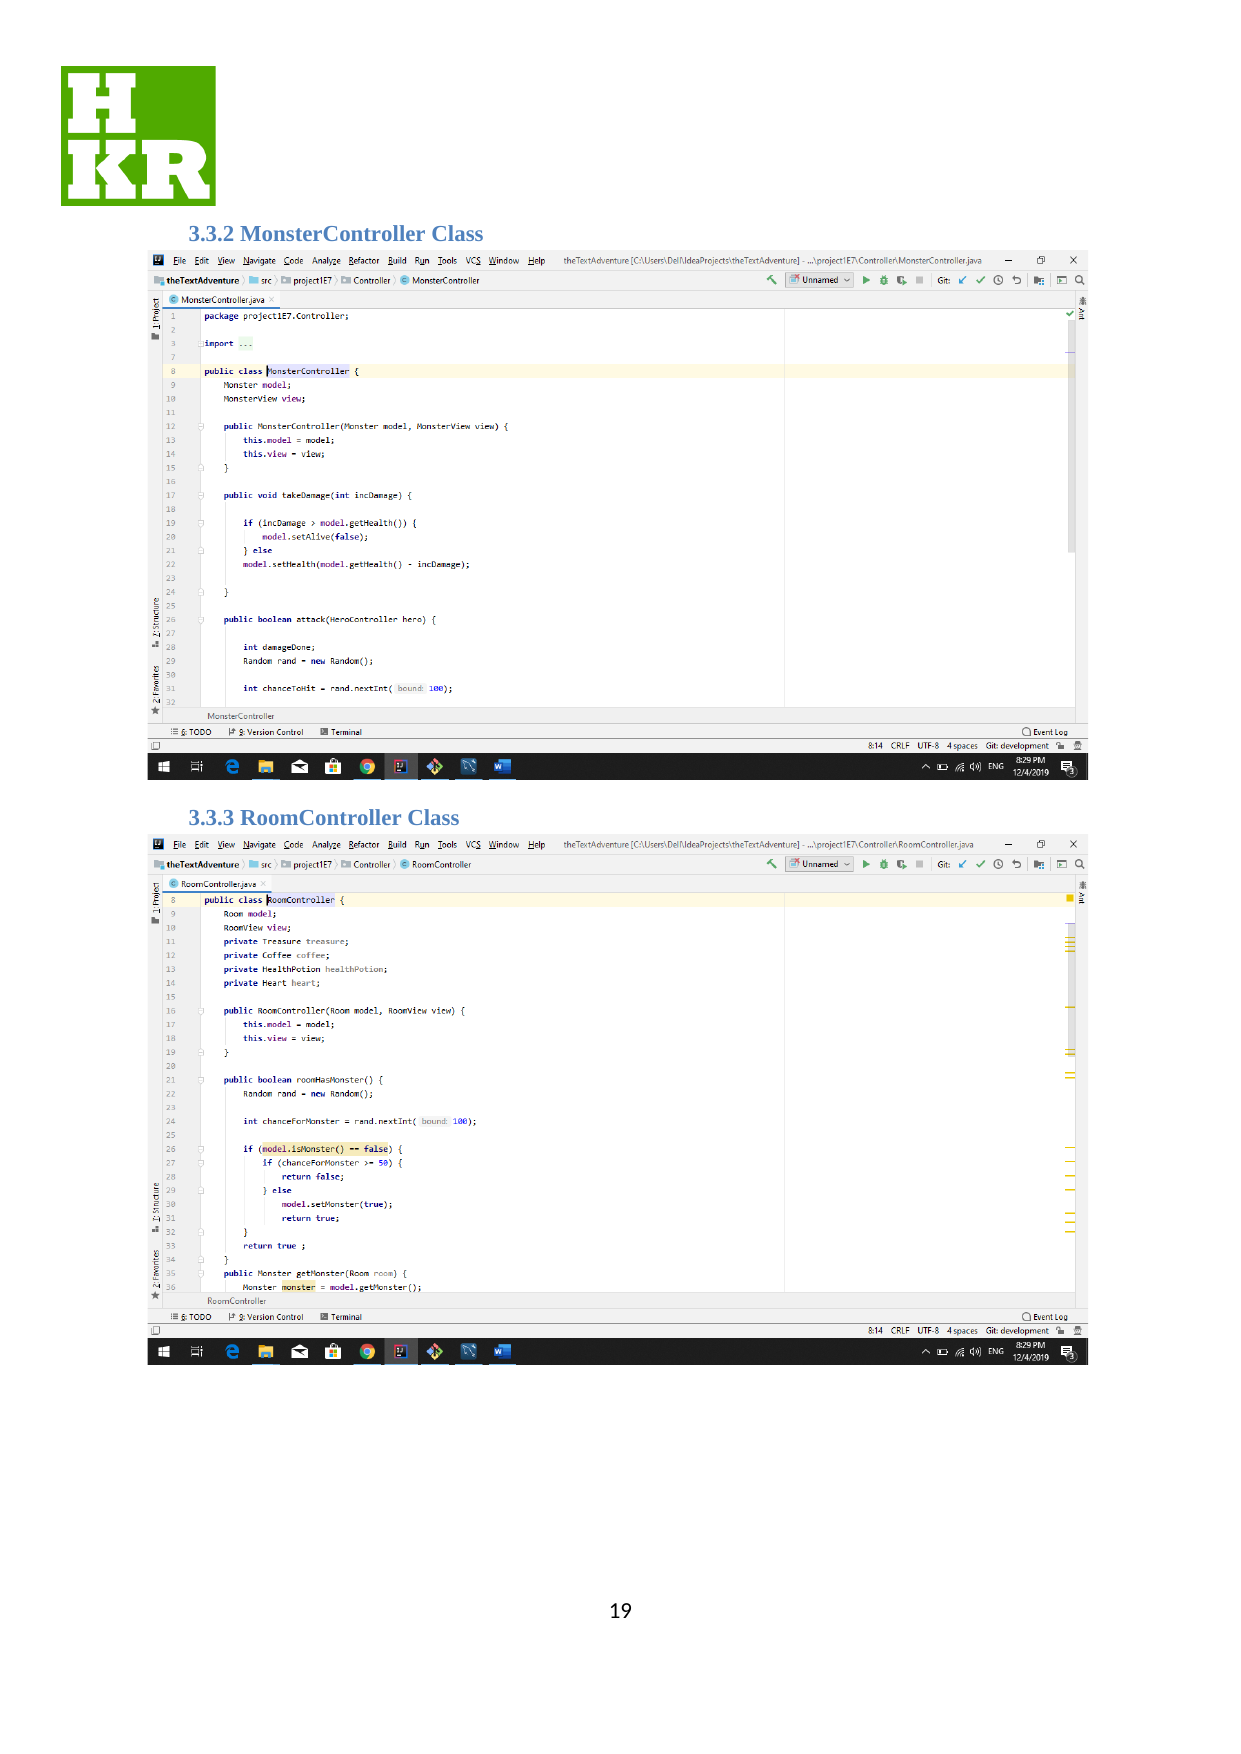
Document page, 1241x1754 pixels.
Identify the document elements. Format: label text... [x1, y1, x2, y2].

picture [147, 834, 1089, 1365]
subtitle 3.3.3 RoomController Class [148, 804, 1093, 831]
picture [147, 250, 1089, 780]
subtitle 3.3.2 MonsterController Class [148, 220, 1093, 246]
picture [0, 2, 216, 206]
